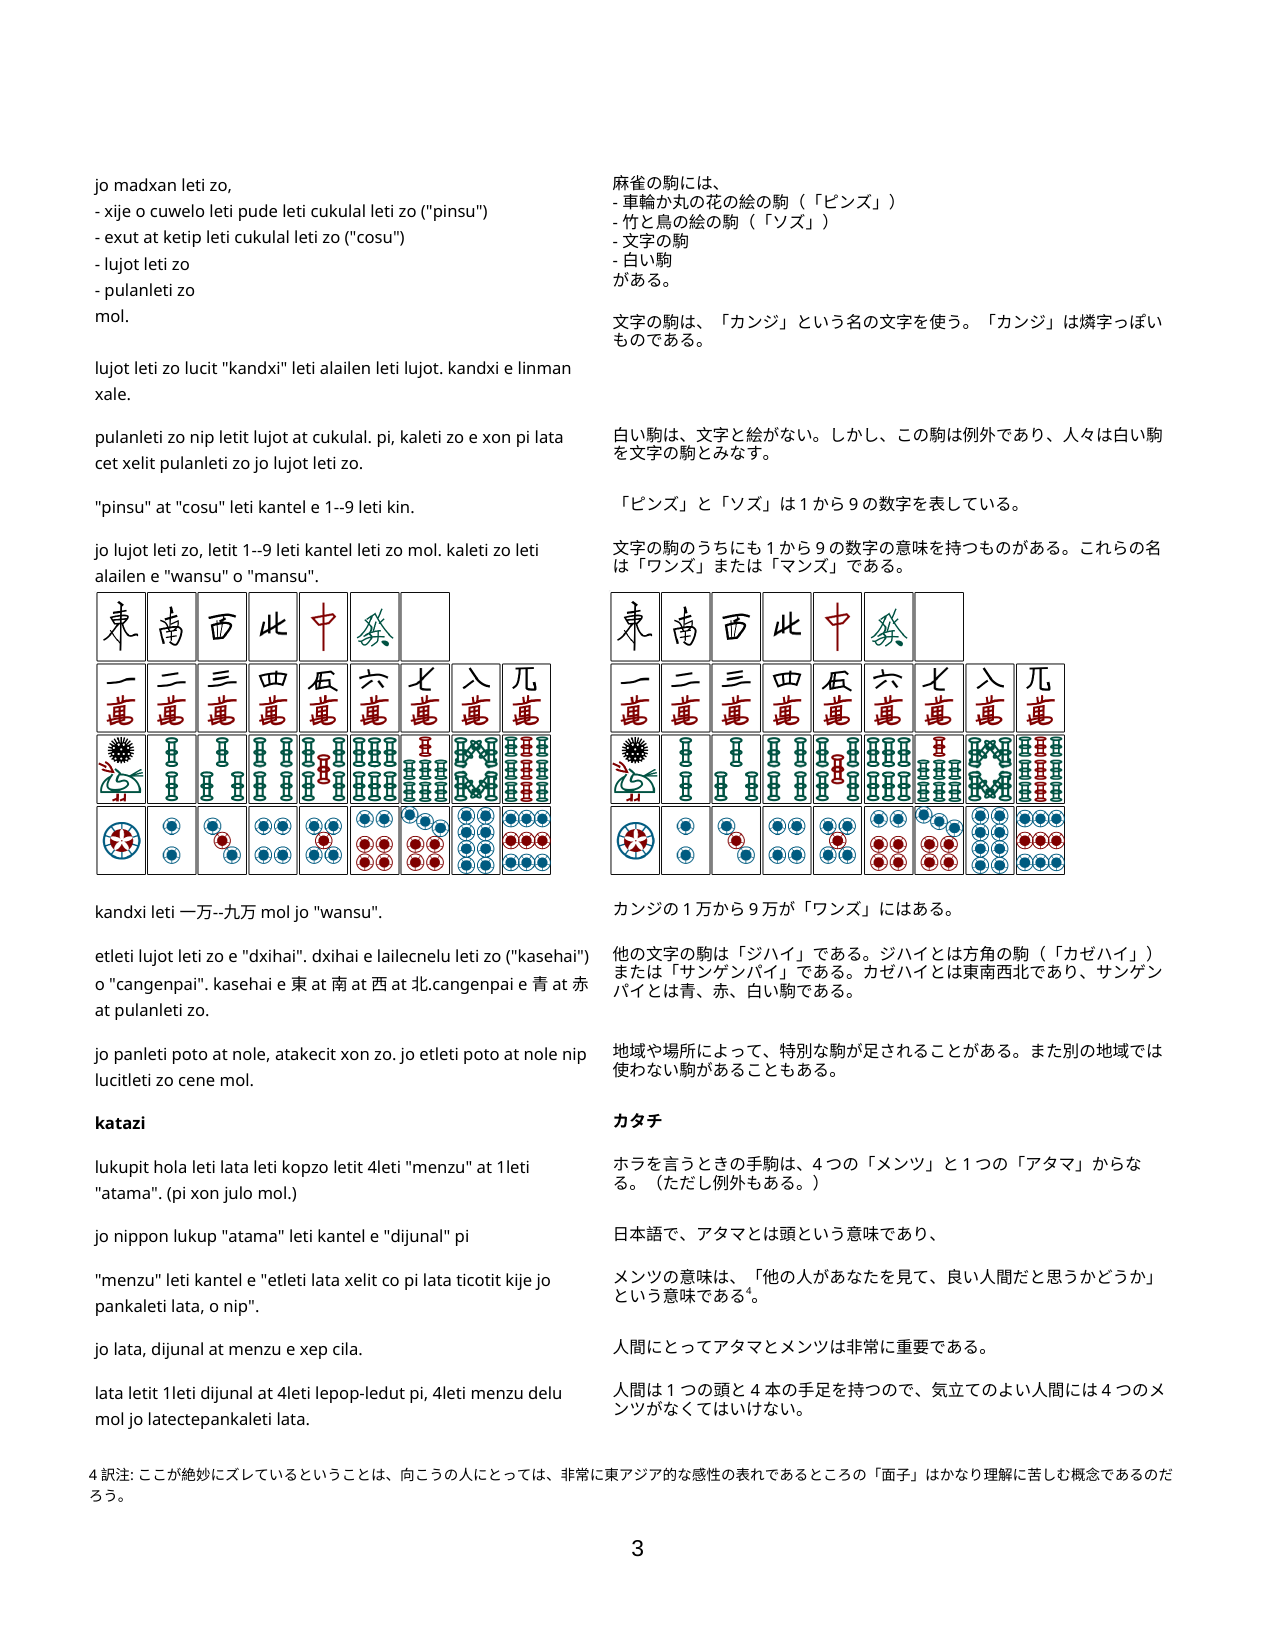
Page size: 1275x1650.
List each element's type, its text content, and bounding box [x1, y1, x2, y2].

table_cell katazi [84, 1101, 602, 1145]
table_cell etleti lujot leti zo e "dxihai". dxihai e lailecnelu leti zo ("kasehai") o "cangenpai". kasehai e 東 at 南 at 西 at 北.cangenpai e 青 at 赤 at pulanleti zo. [84, 934, 602, 1032]
table_cell カンジの1万から9万が「ワンズ」にはある。 [602, 889, 1182, 934]
table_cell "pinsu" at "cosu" leti kantel e 1--9 leti kin. [84, 485, 602, 528]
picture [94, 591, 557, 879]
table_cell "menzu" leti kantel e "etleti lata xelit co pi lata ticotit kije jo pankaleti lata, o nip". [84, 1258, 602, 1327]
table_cell 日本語で、アタマとは頭という意味であり、 [602, 1214, 1182, 1258]
table_cell 麻雀の駒には、 - 車輪か丸の花の絵の駒（「ピンズ」） - 竹と鳥の絵の駒（「ソズ」） - 文字の駒 - 白い駒 がある。 文字の駒は、「カンジ」という名の文字を使う。「カンジ」は燐字っぽいものである。 [602, 164, 1182, 415]
table_cell 人間にとってアタマとメンツは非常に重要である。 [602, 1328, 1182, 1371]
table_cell 人間は 1 つの頭と 4 本の手足を持つので、気立てのよい人間には 4 つのメンツがなくてはいけない。 [602, 1371, 1182, 1441]
table_cell kandxi leti 一万--九万 mol jo "wansu". [84, 889, 602, 934]
table_cell lukupit hola leti lata leti kopzo letit 4leti "menzu" at 1leti "atama". (pi xon julo mol.) [84, 1145, 602, 1214]
table_cell 他の文字の駒は「ジハイ」である。ジハイとは方角の駒（「カゼハイ」）または「サンゲンパイ」である。カゼハイとは東南西北であり、サンゲンパイとは青、赤、白い駒である。 [602, 934, 1182, 1032]
table_cell 地域や場所によって、特別な駒が足されることがある。また別の地域では使わない駒があることもある。 [602, 1032, 1182, 1101]
table_cell jo panleti poto at nole, atakecit xon zo. jo etleti poto at nole nip lucitleti zo cene mol. [84, 1032, 602, 1101]
table_cell メンツの意味は、「他の人があなたを見て、良い人間だと思うかどうか」という意味である。 [602, 1258, 1182, 1327]
table_cell 白い駒は、文字と絵がない。しかし、この駒は例外であり、人々は白い駒を文字の駒とみなす。 [602, 415, 1182, 485]
table_cell 文字の駒のうちにも1から9の数字の意味を持つものがある。これらの名は「ワンズ」または「マンズ」である。 [602, 529, 1182, 889]
picture [608, 590, 1071, 879]
table_cell lata letit 1leti dijunal at 4leti lepop-ledut pi, 4leti menzu delu mol jo latectepankaleti lata. [84, 1371, 602, 1441]
table_cell jo lata, dijunal at menzu e xep cila. [84, 1328, 602, 1371]
table_cell jo madxan leti zo, - xije o cuwelo leti pude leti cukulal leti zo ("pinsu") - exut at ketip leti cukulal leti zo ("cosu") - lujot leti zo - pulanleti zo mol. lujot leti zo lucit "kandxi" leti alailen leti lujot. kandxi e linman xale. [84, 164, 602, 415]
table_cell 「ピンズ」と「ソズ」は1から9の数字を表している。 [602, 485, 1182, 528]
table_cell ホラを言うときの手駒は、4つの「メンツ」と1つの「アタマ」からなる。（ただし例外もある。） [602, 1145, 1182, 1214]
table_cell jo lujot leti zo, letit 1--9 leti kantel leti zo mol. kaleti zo leti alailen e "wansu" o "mansu". [84, 529, 602, 889]
table_cell pulanleti zo nip letit lujot at cukulal. pi, kaleti zo e xon pi lata cet xelit pulanleti zo jo lujot leti zo. [84, 415, 602, 485]
table_cell jo nippon lukup "atama" leti kantel e "dijunal" pi [84, 1214, 602, 1258]
table_cell カタチ [602, 1101, 1182, 1145]
